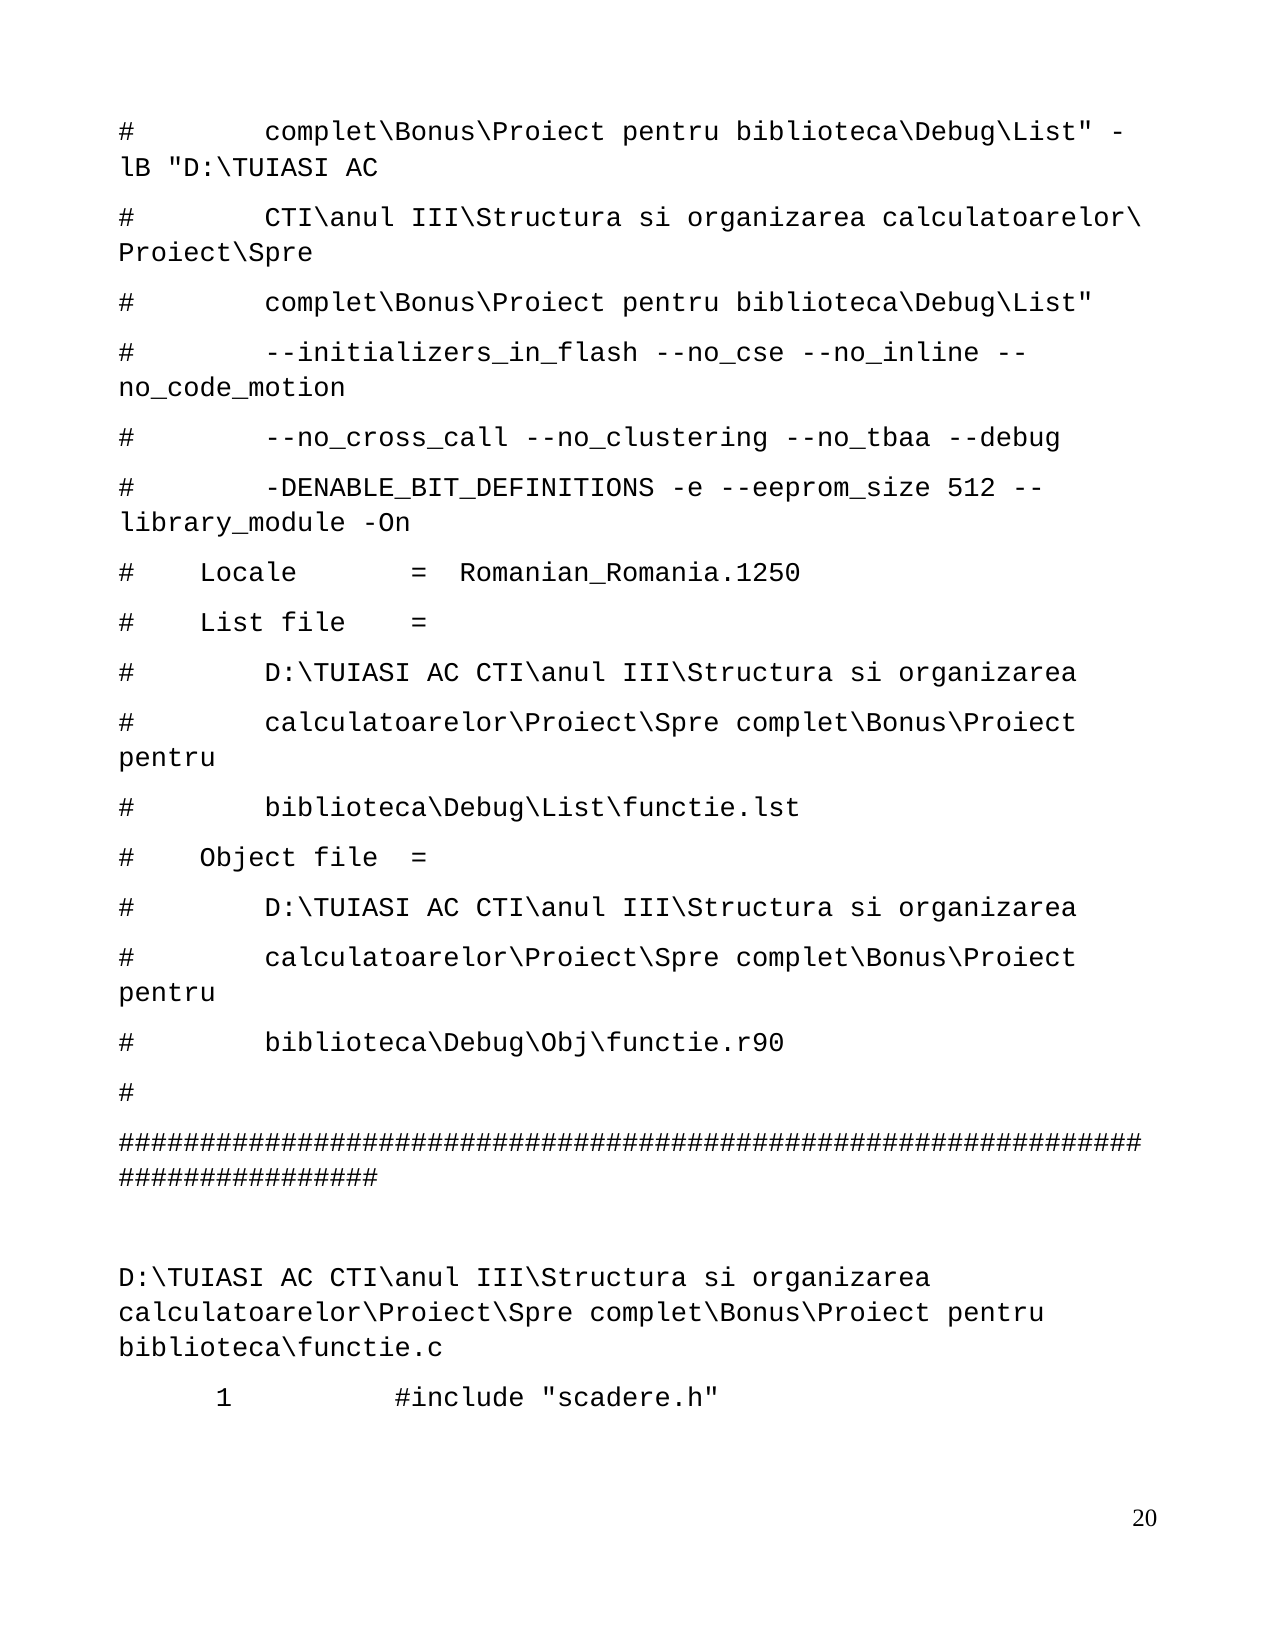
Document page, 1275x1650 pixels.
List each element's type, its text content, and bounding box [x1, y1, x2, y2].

text # complet\Bonus\Proiect pentru biblioteca\Debug\List" [118, 288, 1157, 319]
text 1 #include "scadere.h" [118, 1384, 1157, 1415]
text # calculatoarelor\Proiect\Spre complet\Bonus\Proiect pentru [118, 943, 1157, 1009]
text # complet\Bonus\Proiect pentru biblioteca\Debug\List" -lB "D:\TUIASI AC [118, 118, 1157, 184]
text # [118, 1078, 1157, 1109]
text # biblioteca\Debug\List\functie.lst [118, 794, 1157, 824]
text # calculatoarelor\Proiect\Spre complet\Bonus\Proiect pentru [118, 708, 1157, 774]
text # --initializers_in_flash --no_cse --no_inline --no_code_motion [118, 338, 1157, 404]
text ############################################################################### [118, 1128, 1157, 1194]
text # Object file = [118, 843, 1157, 874]
text # List file = [118, 609, 1157, 639]
text # biblioteca\Debug\Obj\functie.r90 [118, 1028, 1157, 1059]
text # -DENABLE_BIT_DEFINITIONS -e --eeprom_size 512 --library_module -On [118, 473, 1157, 539]
text # CTI\anul III\Structura si organizarea calculatoarelor\Proiect\Spre [118, 203, 1157, 269]
text # Locale = Romanian_Romania.1250 [118, 559, 1157, 589]
text D:\TUIASI AC CTI\anul III\Structura si organizarea calculatoarelor\Proiect\Spre complet\Bonus\Proiect pentru biblioteca\functie.c [118, 1263, 1157, 1365]
text # D:\TUIASI AC CTI\anul III\Structura si organizarea [118, 658, 1157, 689]
text # D:\TUIASI AC CTI\anul III\Structura si organizarea [118, 893, 1157, 924]
text # --no_cross_call --no_clustering --no_tbaa --debug [118, 424, 1157, 454]
